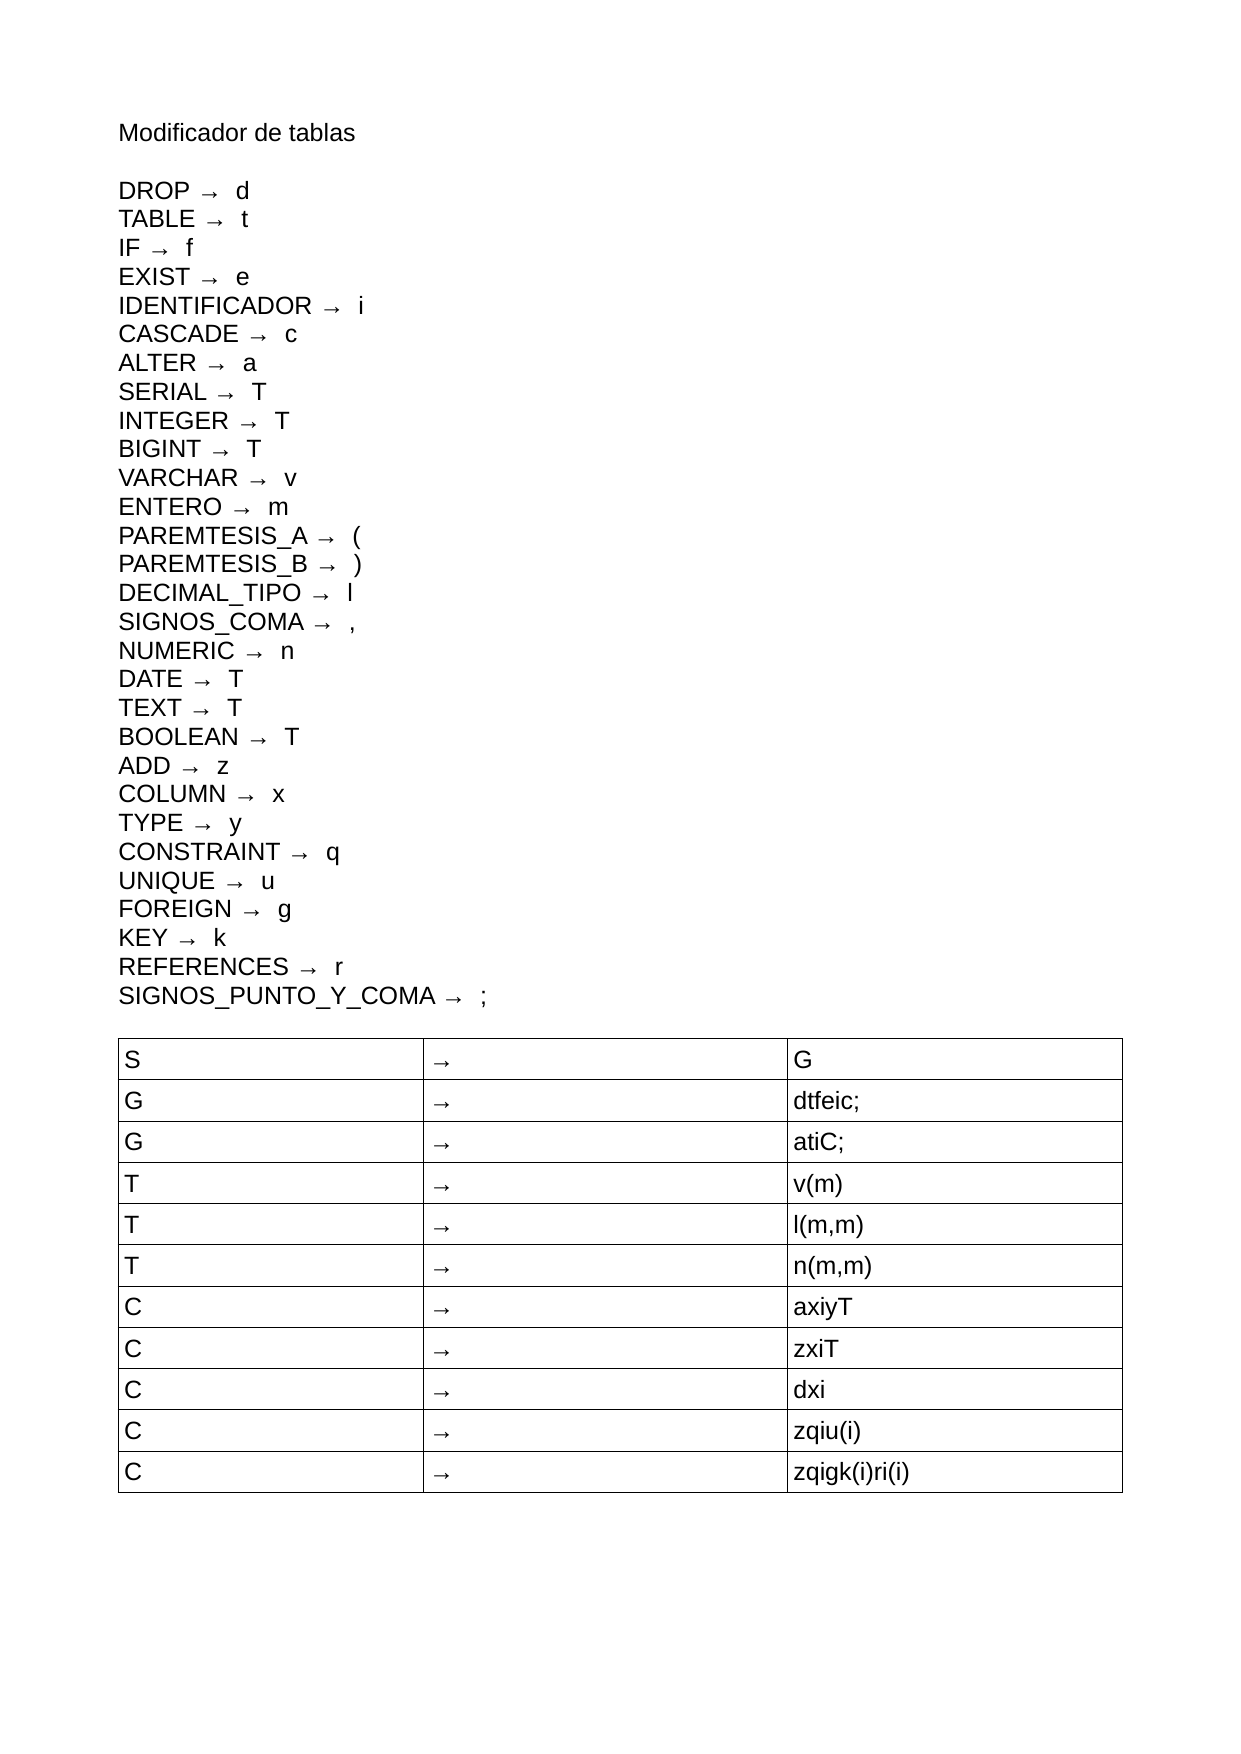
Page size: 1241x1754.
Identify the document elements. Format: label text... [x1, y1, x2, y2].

table_cell zqiu(i) [788, 1410, 1122, 1451]
text IF → f [118, 233, 1122, 262]
text EXIST → e [118, 262, 1122, 291]
text ENTERO → m [118, 492, 1122, 521]
text VARCHAR → v [118, 463, 1122, 492]
text DATE → T [118, 664, 1122, 693]
table_cell zxiT [788, 1328, 1122, 1368]
table_cell G [119, 1122, 423, 1162]
text BIGINT → T [118, 434, 1122, 463]
table_cell → [424, 1204, 787, 1244]
table_cell → [424, 1245, 787, 1286]
text SIGNOS_PUNTO_Y_COMA → ; [118, 981, 1122, 1009]
text NUMERIC → n [118, 636, 1122, 664]
text CONSTRAINT → q [118, 837, 1122, 866]
table_cell C [119, 1452, 423, 1492]
table_header → [424, 1039, 787, 1079]
text FOREIGN → g [118, 894, 1122, 923]
table_cell T [119, 1245, 423, 1286]
table_cell v(m) [788, 1163, 1122, 1203]
text DROP → d [118, 176, 1122, 204]
text PAREMTESIS_B → ) [118, 549, 1122, 578]
text Modificador de tablas [118, 118, 1122, 147]
table_cell C [119, 1369, 423, 1409]
text REFERENCES → r [118, 952, 1122, 981]
table_cell → [424, 1369, 787, 1409]
text DECIMAL_TIPO → l [118, 578, 1122, 607]
table_cell n(m,m) [788, 1245, 1122, 1286]
text SIGNOS_COMA → , [118, 607, 1122, 636]
text IDENTIFICADOR → i [118, 291, 1122, 319]
table_cell → [424, 1452, 787, 1492]
table_cell dtfeic; [788, 1080, 1122, 1121]
text INTEGER → T [118, 406, 1122, 434]
table_cell → [424, 1287, 787, 1327]
text ALTER → a [118, 348, 1122, 377]
table_cell axiyT [788, 1287, 1122, 1327]
table_cell → [424, 1080, 787, 1121]
text TYPE → y [118, 808, 1122, 837]
text PAREMTESIS_A → ( [118, 521, 1122, 549]
table_header S [119, 1039, 423, 1079]
table_cell C [119, 1410, 423, 1451]
text CASCADE → c [118, 319, 1122, 348]
table_cell T [119, 1163, 423, 1203]
table_cell dxi [788, 1369, 1122, 1409]
table_cell C [119, 1328, 423, 1368]
table_cell G [119, 1080, 423, 1121]
table_cell zqigk(i)ri(i) [788, 1452, 1122, 1492]
table_cell atiC; [788, 1122, 1122, 1162]
text KEY → k [118, 923, 1122, 952]
text SERIAL → T [118, 377, 1122, 406]
table_cell → [424, 1122, 787, 1162]
text BOOLEAN → T [118, 722, 1122, 751]
table_header G [788, 1039, 1122, 1079]
table_cell → [424, 1328, 787, 1368]
table_cell l(m,m) [788, 1204, 1122, 1244]
text TABLE → t [118, 204, 1122, 233]
table_cell → [424, 1163, 787, 1203]
table_cell → [424, 1410, 787, 1451]
text COLUMN → x [118, 779, 1122, 808]
text TEXT → T [118, 693, 1122, 722]
table_cell C [119, 1287, 423, 1327]
text ADD → z [118, 751, 1122, 779]
text UNIQUE → u [118, 866, 1122, 894]
table_cell T [119, 1204, 423, 1244]
